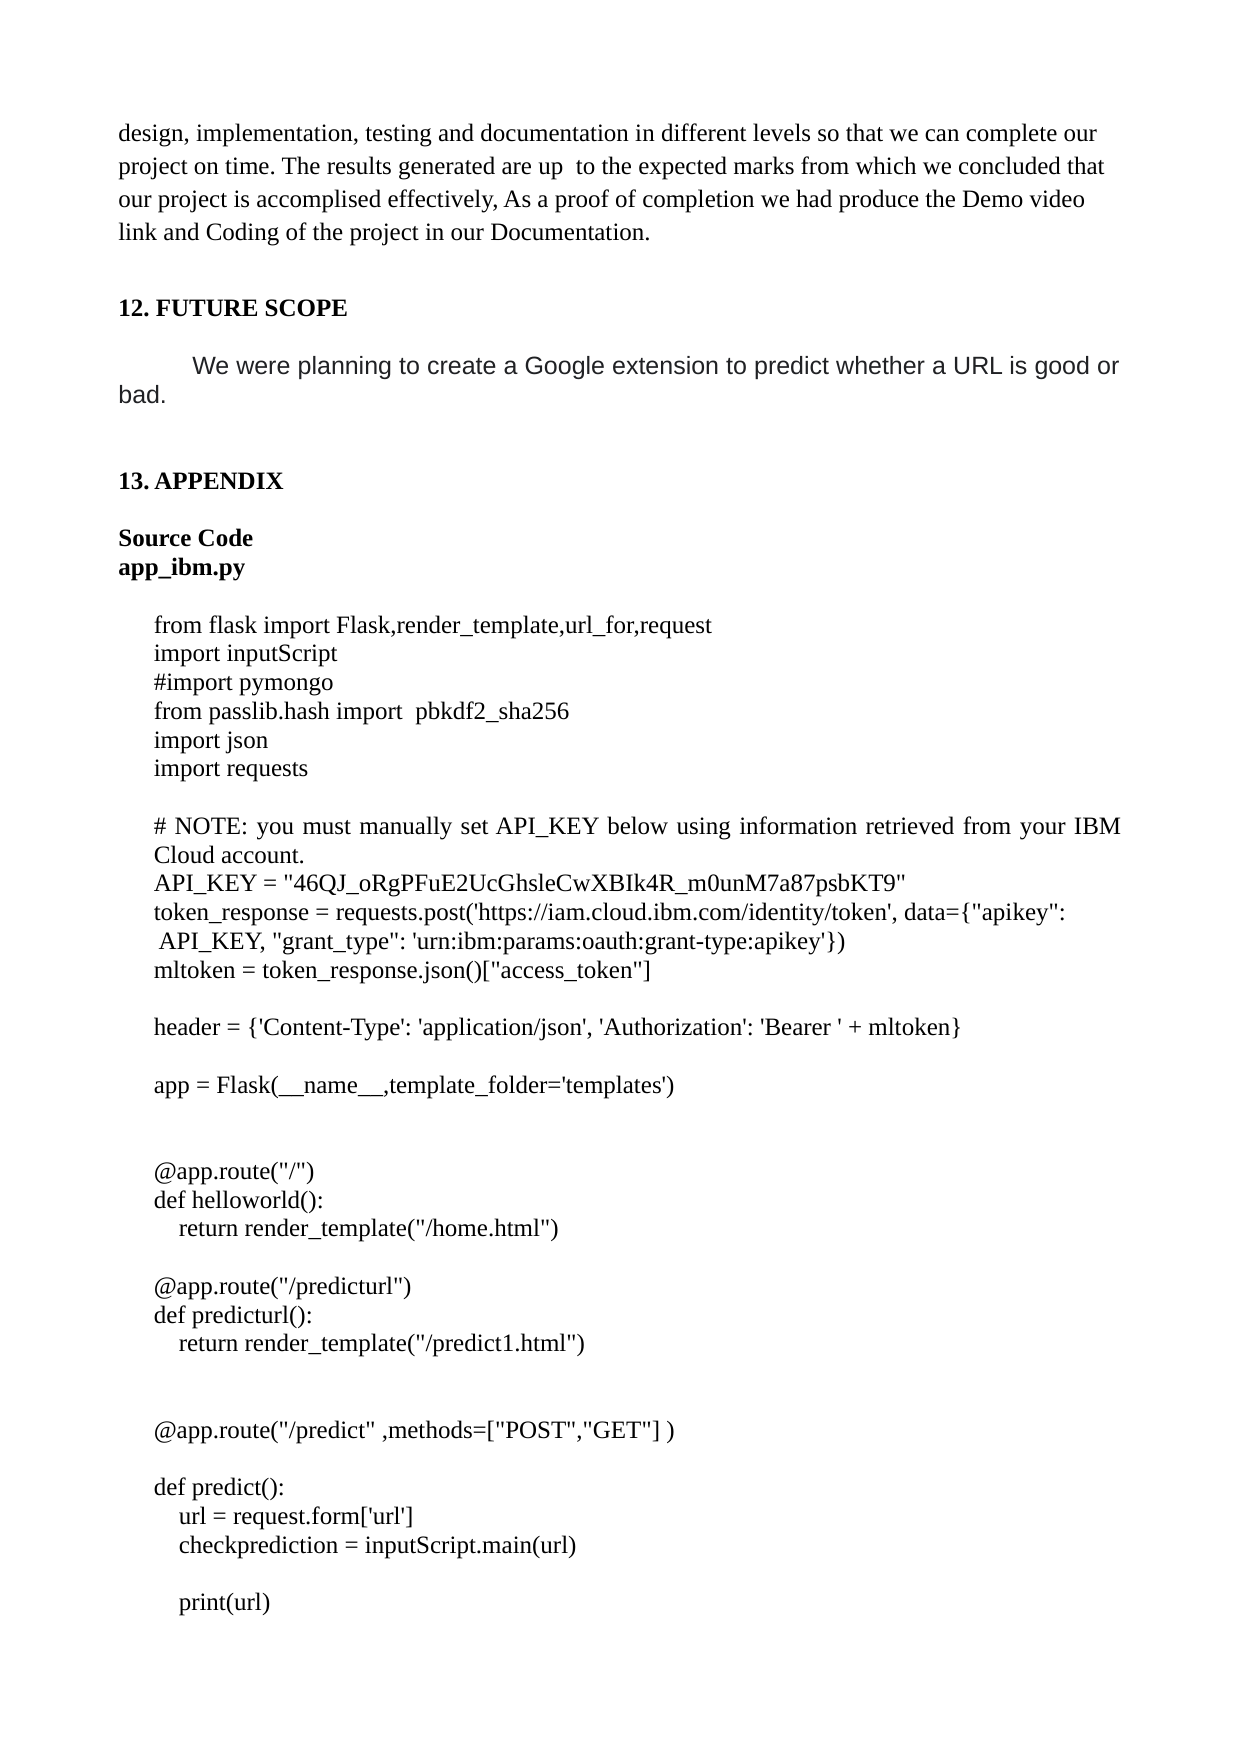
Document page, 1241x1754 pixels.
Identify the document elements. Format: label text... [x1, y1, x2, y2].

text app_ibm.py [118, 552, 1122, 581]
text return render_template("/predict1.html") [153, 1328, 1122, 1357]
text from flask import Flask,render_template,url_for,request [153, 610, 1122, 638]
text return render_template("/home.html") [153, 1213, 1122, 1242]
text @app.route("/predicturl") [153, 1271, 1122, 1300]
text We were planning to create a Google extension to predict whether a URL is good or bad. [118, 351, 1122, 408]
text def predict(): [153, 1472, 1122, 1501]
text Source Code [118, 523, 1122, 552]
text 12. FUTURE SCOPE [118, 293, 1122, 322]
text def helloworld(): [153, 1185, 1122, 1213]
text @app.route("/predict" ,methods=["POST","GET"] ) [153, 1415, 1122, 1443]
text import requests [153, 753, 1122, 782]
text #import pymongo [153, 667, 1122, 696]
text design, implementation, testing and documentation in different levels so that we can complete our project on time. The results generated are up to the expected marks from which we concluded that our project is accomplised effectively, As a proof of completion we had produce the Demo video link and Coding of the project in our Documentation. [118, 118, 1122, 246]
text API_KEY, "grant_type": 'urn:ibm:params:oauth:grant-type:apikey'}) [153, 926, 1122, 955]
text # NOTE: you must manually set API_KEY below using information retrieved from your IBM Cloud account. [153, 811, 1122, 868]
text @app.route("/") [153, 1156, 1122, 1185]
text mltoken = token_response.json()["access_token"] [153, 955, 1122, 983]
text import inputScript [153, 638, 1122, 667]
text checkprediction = inputScript.main(url) [153, 1530, 1122, 1558]
text print(url) [153, 1587, 1122, 1616]
text app = Flask(__name__,template_folder='templates') [153, 1070, 1122, 1098]
text API_KEY = "46QJ_oRgPFuE2UcGhsleCwXBIk4R_m0unM7a87psbKT9" [153, 868, 1122, 897]
text 13. APPENDIX [118, 466, 1122, 495]
text header = {'Content-Type': 'application/json', 'Authorization': 'Bearer ' + mltoken} [153, 1012, 1122, 1041]
text from passlib.hash import pbkdf2_sha256 [153, 696, 1122, 725]
text import json [153, 725, 1122, 753]
text url = request.form['url'] [153, 1501, 1122, 1530]
text token_response = requests.post('https://iam.cloud.ibm.com/identity/token', data={"apikey": [153, 897, 1122, 926]
text def predicturl(): [153, 1300, 1122, 1328]
